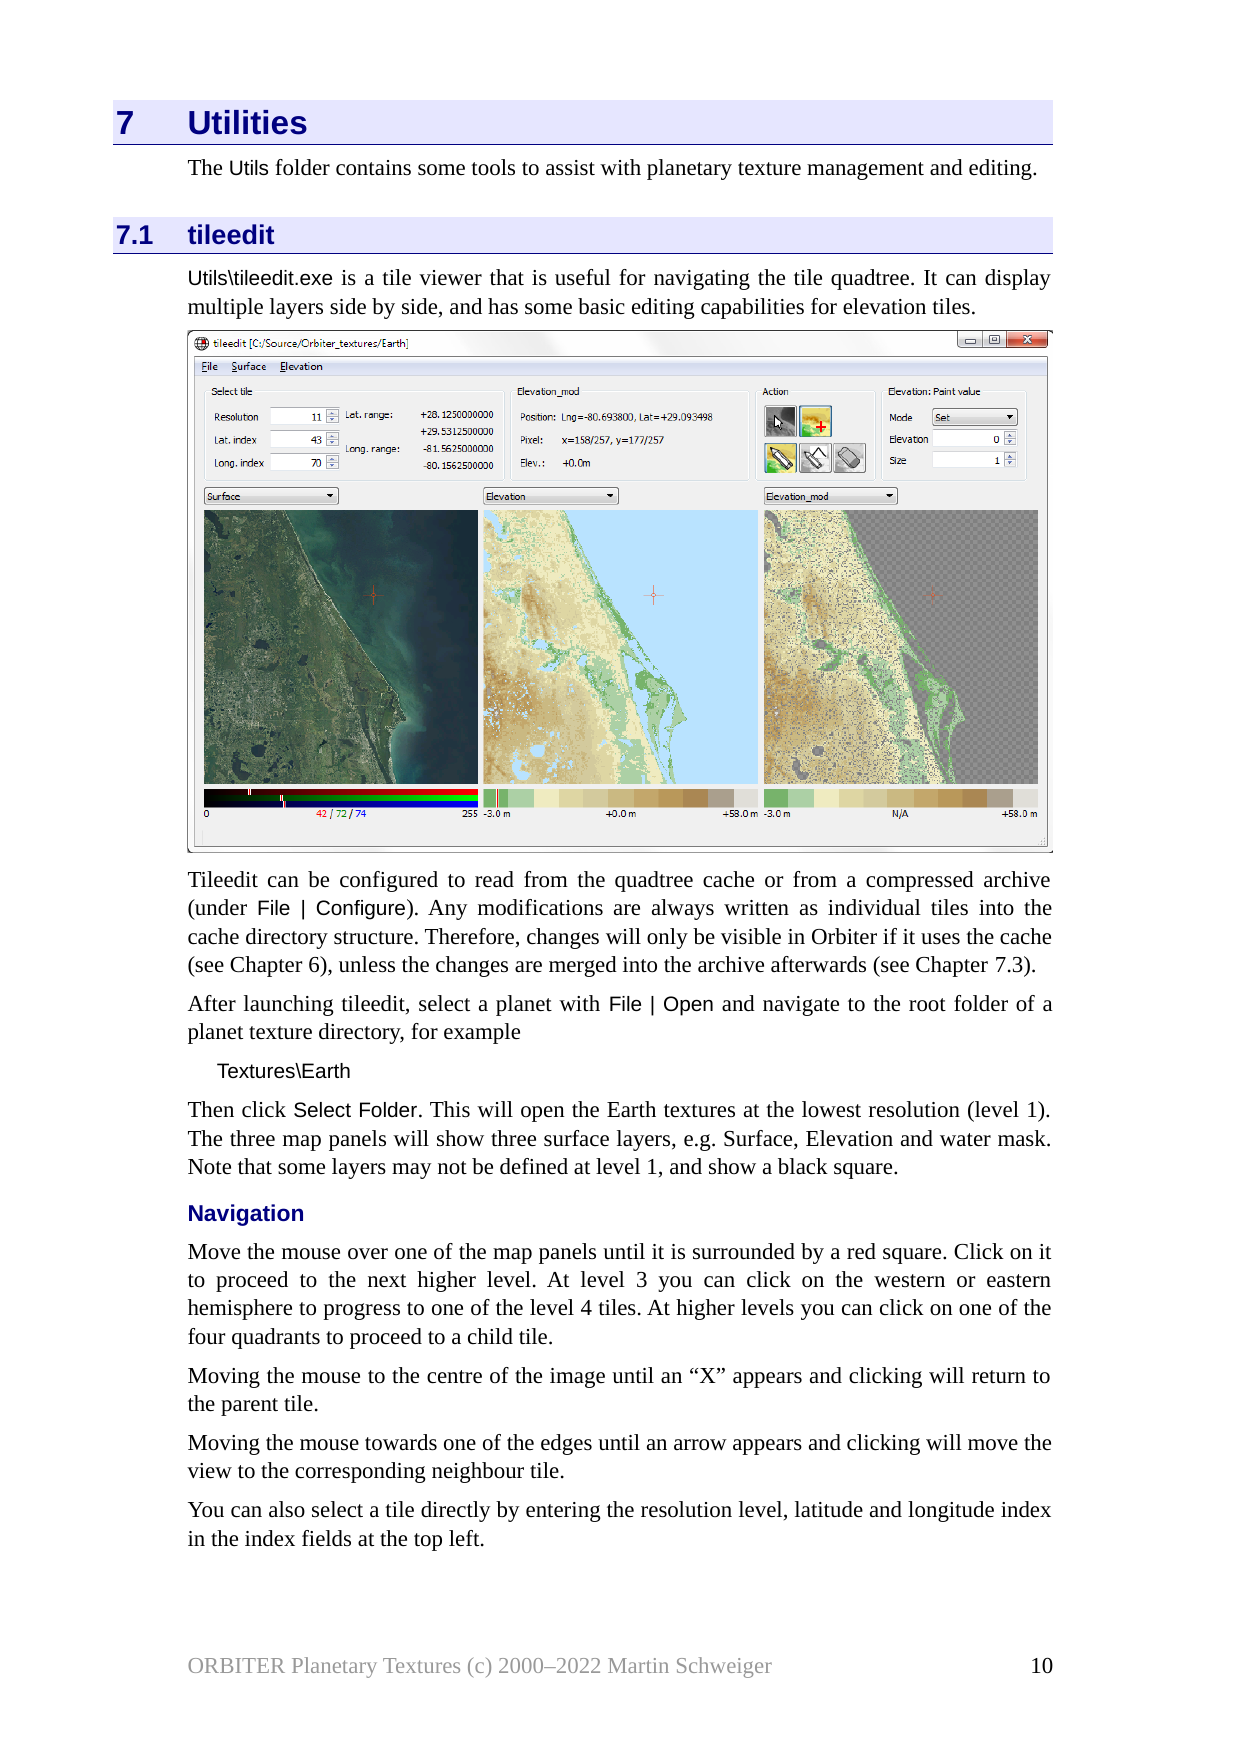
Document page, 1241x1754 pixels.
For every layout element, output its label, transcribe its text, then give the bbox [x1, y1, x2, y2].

text Then click Select Folder. This will open the Earth textures at the lowest resolution (level 1). The three map panels will show three surface layers, e.g. Surface, Elevation and water mask. Note that some layers may not be defined at level 1, and show a black square. [187, 1095, 1053, 1180]
text The Utils folder contains some tools to assist with planetary texture management and editing. [187, 153, 1053, 181]
text Textures\Earth [217, 1056, 1053, 1084]
text Move the mouse over one of the map panels until it is surrounded by a red square. Click on it to proceed to the next higher level. At level 3 you can click on the western or eastern hemisphere to progress to one of the level 4 tiles. At higher levels you can click on one of the four quadrants to proceed to a child tile. [187, 1236, 1053, 1350]
picture [187, 330, 1053, 853]
text You can also select a tile directly by entering the resolution level, latitude and longitude index in the index fields at the top left. [187, 1495, 1053, 1552]
text Moving the mouse to the centre of the image until an “X” appears and clicking will return to the parent tile. [187, 1360, 1053, 1417]
text Tileedit can be configured to read from the quadtree cache or from a compressed archive (under File | Configure). Any modifications are always written as individual tiles into the cache directory structure. Therefore, changes will only be visible in Orbiter if it uses the cache (see Chapter 6), unless the changes are merged into the archive afterwards (see Chapter 7.3). [187, 853, 1053, 978]
text After launching tileedit, select a planet with File | Open and navigate to the root folder of a planet texture directory, for example [187, 989, 1053, 1045]
text Utils\tileedit.exe is a tile viewer that is useful for navigating the tile quadtree. It can display multiple layers side by side, and has some basic editing capabilities for elevation tiles. [187, 263, 1053, 320]
subtitle tileedit [113, 217, 1053, 253]
subtitle Utilities [113, 100, 1053, 144]
text Moving the mouse towards one of the edges until an arrow appears and clicking will move the view to the corresponding neighbour tile. [187, 1428, 1053, 1484]
subtitle Navigation [187, 1199, 1053, 1226]
